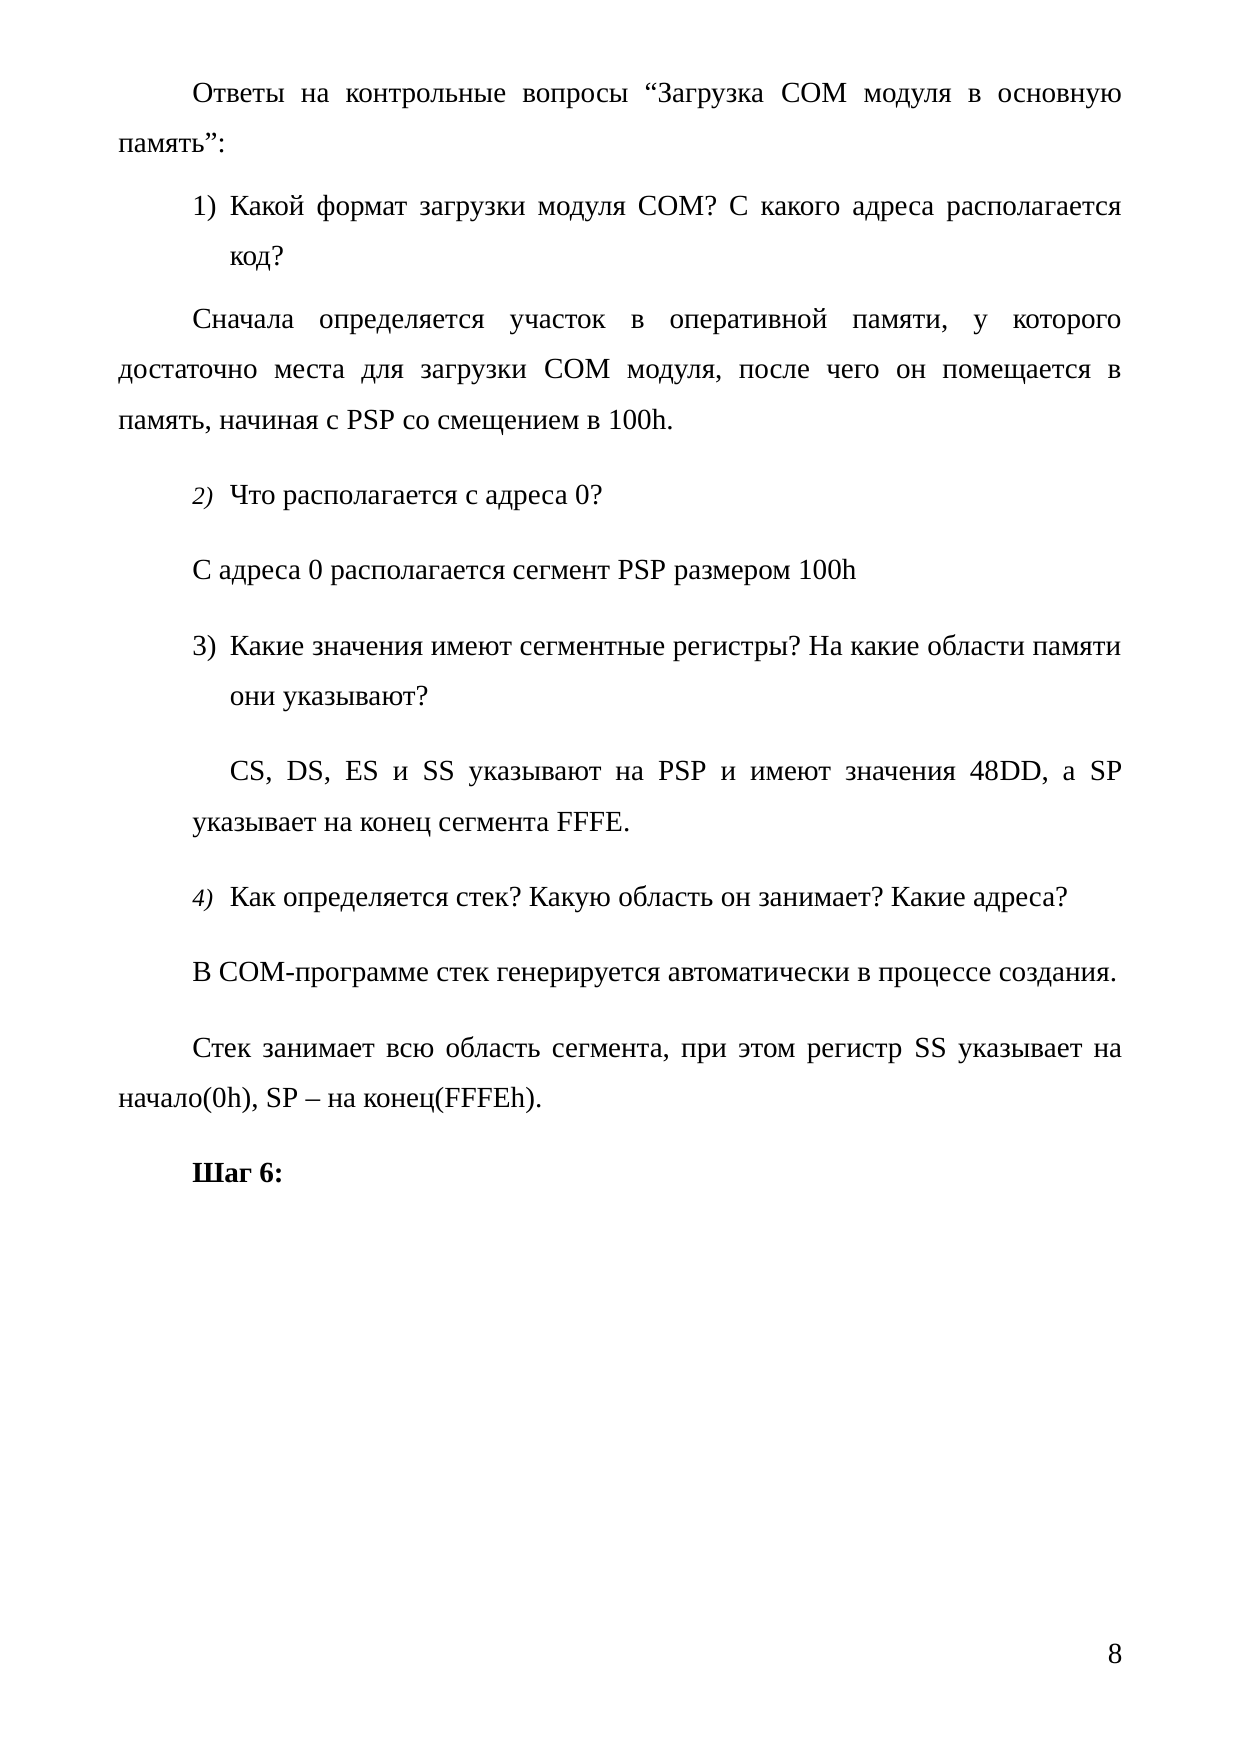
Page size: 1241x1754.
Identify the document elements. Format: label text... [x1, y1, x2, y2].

text Стек занимает всю область сегмента, при этом регистр SS указывает на начало(0h), SP – на конец(FFFEh). [118, 1030, 1122, 1113]
text В COM-программе стек генерируется автоматически в процессе создания. [118, 954, 1122, 988]
list Какие значения имеют сегментные регистры? На какие области памяти они указывают? [192, 628, 1122, 712]
text CS, DS, ES и SS указывают на PSP и имеют значения 48DD, а SP указывает на конец сегмента FFFE. [192, 753, 1122, 837]
list Какой формат загрузки модуля COM? С какого адреса располагается код? [192, 188, 1122, 272]
list Что располагается с адреса 0? [192, 477, 1122, 511]
text Ответы на контрольные вопросы “Загрузка COM модуля в основную память”: [118, 75, 1122, 159]
text Шаг 6: [118, 1155, 1122, 1189]
text Сначала определяется участок в оперативной памяти, у которого достаточно места для загрузки COM модуля, после чего он помещается в память, начиная с PSP со смещением в 100h. [118, 301, 1122, 435]
text С адреса 0 располагается сегмент PSP размером 100h [192, 552, 1122, 586]
list Как определяется стек? Какую область он занимает? Какие адреса? [192, 879, 1122, 913]
